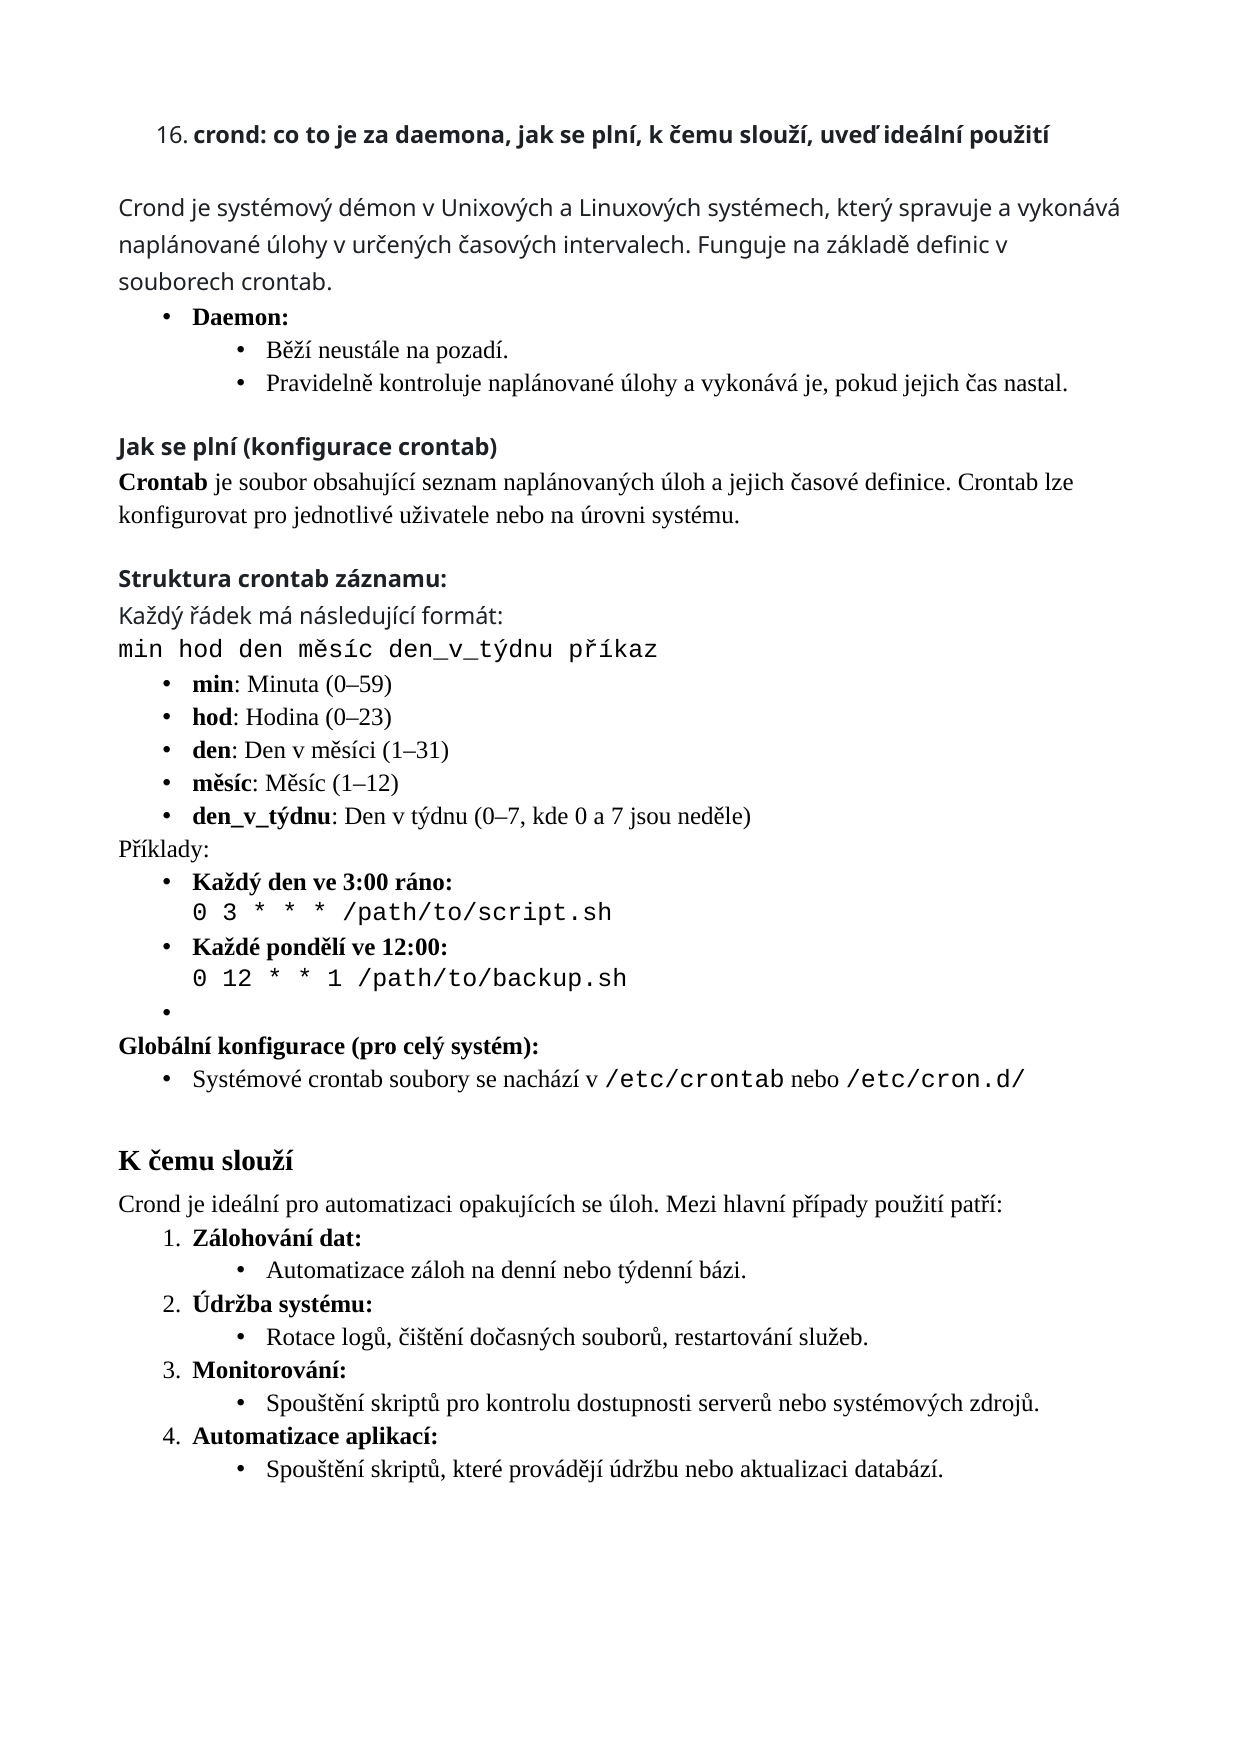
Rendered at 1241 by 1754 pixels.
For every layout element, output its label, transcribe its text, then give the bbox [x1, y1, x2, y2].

list Spouštění skriptů, které provádějí údržbu nebo aktualizaci databází. [236, 1454, 1122, 1482]
list crond: co to je za daemona, jak se plní, k čemu slouží, uveď ideální použití [156, 118, 1122, 150]
list den: Den v měsíci (1–31) [162, 735, 1122, 764]
list Běží neustále na pozadí. [236, 335, 1122, 364]
list Spouštění skriptů pro kontrolu dostupnosti serverů nebo systémových zdrojů. [236, 1388, 1122, 1416]
list Daemon: [162, 302, 1122, 331]
list Zálohování dat: [162, 1223, 1122, 1251]
subtitle Jak se plní (konfigurace crontab) [118, 431, 1122, 462]
list 0 12 * * 1 /path/to/backup.sh [162, 966, 1122, 994]
list 0 3 * * * /path/to/script.sh [162, 900, 1122, 928]
list hod: Hodina (0–23) [162, 702, 1122, 731]
list Automatizace záloh na denní nebo týdenní bázi. [236, 1256, 1122, 1284]
list měsíc: Měsíc (1–12) [162, 768, 1122, 797]
list Rotace logů, čištění dočasných souborů, restartování služeb. [236, 1322, 1122, 1350]
list Každé pondělí ve 12:00: [162, 932, 1122, 961]
text Příklady: [118, 834, 1122, 863]
list min: Minuta (0–59) [162, 669, 1122, 698]
list Pravidelně kontroluje naplánované úlohy a vykonává je, pokud jejich čas nastal. [236, 368, 1122, 397]
list Systémové crontab soubory se nachází v /etc/crontab nebo /etc/cron.d/ [162, 1064, 1122, 1095]
text Každý řádek má následující formát: [118, 599, 1122, 632]
list Každý den ve 3:00 ráno: [162, 867, 1122, 896]
list den_v_týdnu: Den v týdnu (0–7, kde 0 a 7 jsou neděle) [162, 801, 1122, 830]
list Automatizace aplikací: [162, 1421, 1122, 1449]
text Struktura crontab záznamu: [118, 563, 1122, 595]
text Globální konfigurace (pro celý systém): [118, 1031, 1122, 1060]
text min hod den měsíc den_v_týdnu příkaz [118, 636, 1122, 665]
text Crontab je soubor obsahující seznam naplánovaných úloh a jejich časové definice. Crontab lze konfigurovat pro jednotlivé uživatele nebo na úrovni systému. [118, 467, 1122, 529]
list Monitorování: [162, 1355, 1122, 1383]
list Údržba systému: [162, 1289, 1122, 1317]
text Crond je ideální pro automatizaci opakujících se úloh. Mezi hlavní případy použití patří: [118, 1189, 1122, 1218]
text Crond je systémový démon v Unixových a Linuxových systémech, který spravuje a vykonává naplánované úlohy v určených časových intervalech. Funguje na základě definic v souborech crontab. [118, 192, 1122, 297]
subtitle K čemu slouží [118, 1143, 1122, 1177]
